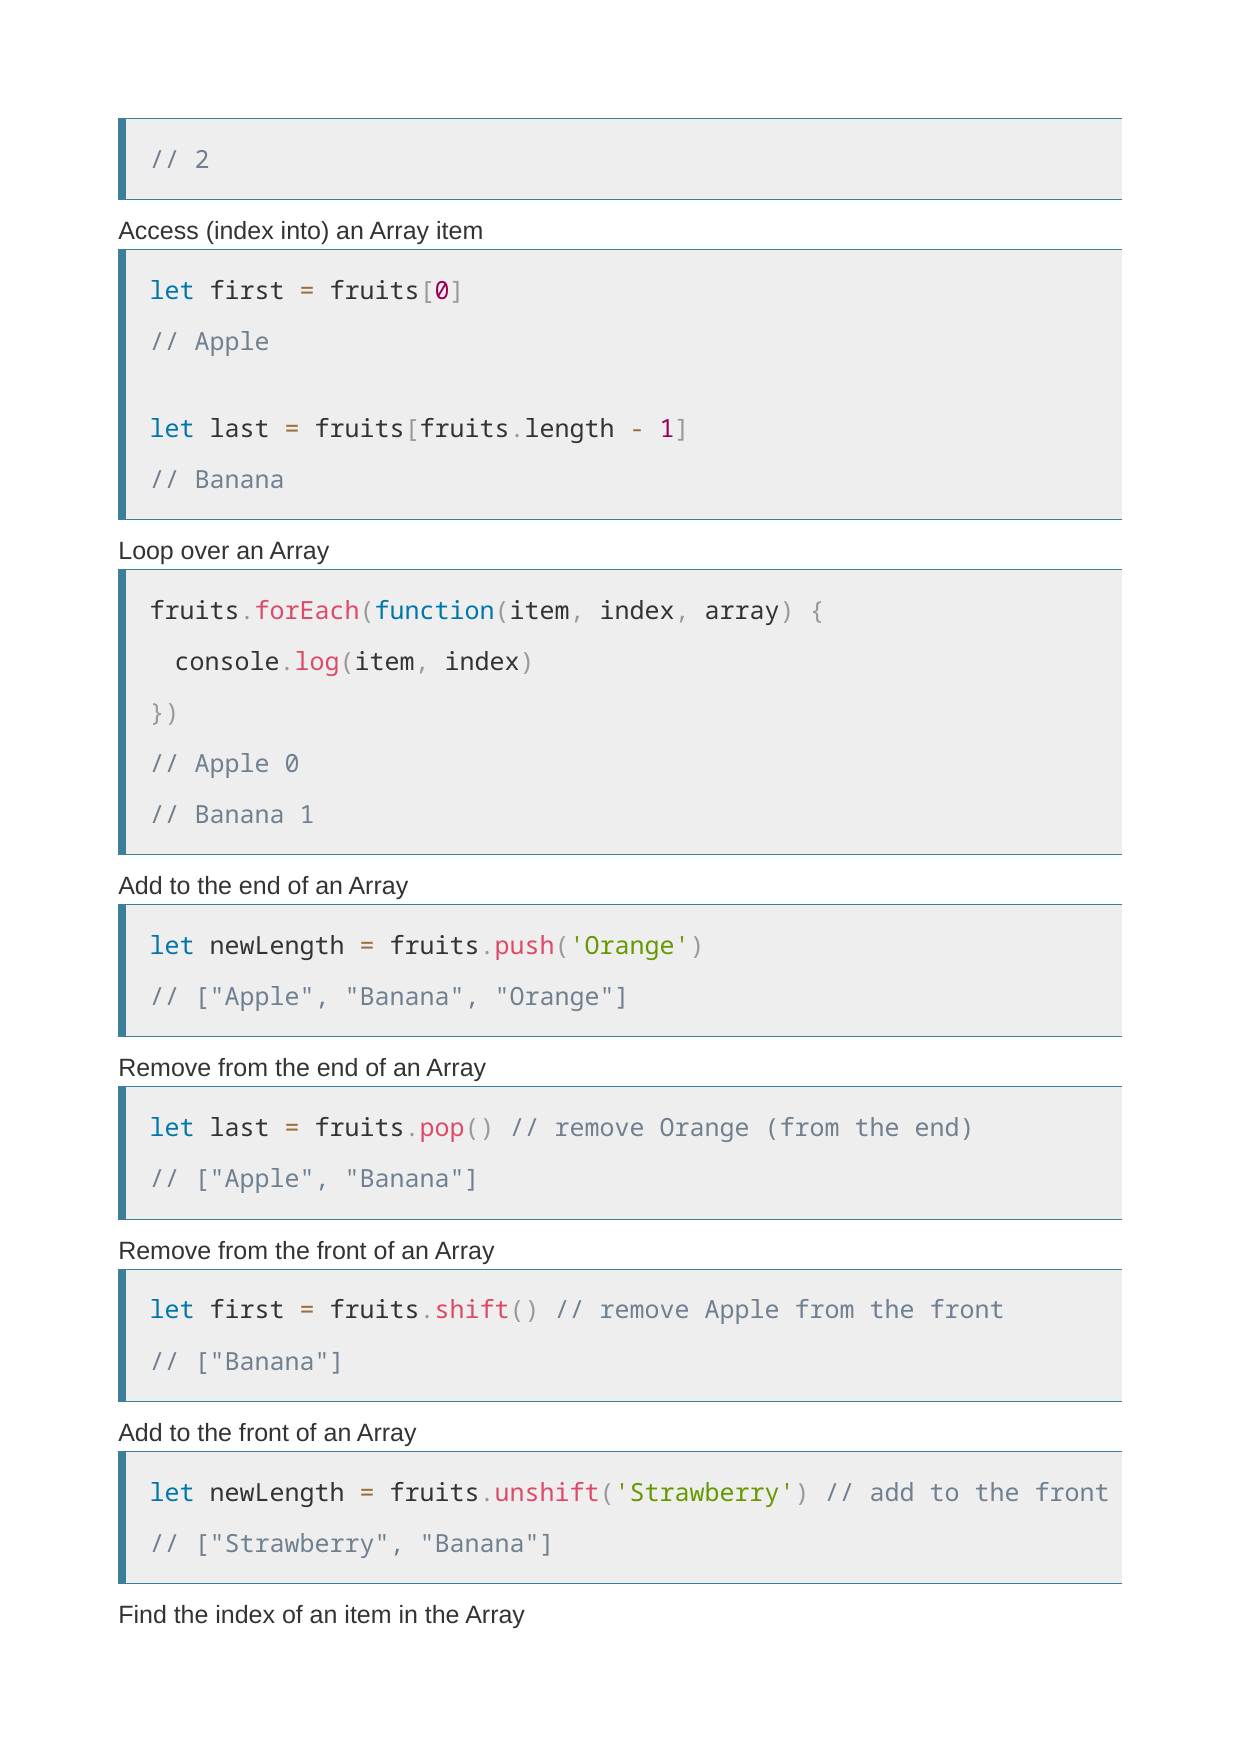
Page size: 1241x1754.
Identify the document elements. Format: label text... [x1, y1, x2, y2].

text // Apple [126, 300, 1122, 351]
text fruits.forEach(function(item, index, array) { [126, 570, 1122, 620]
text let newLength = fruits.unshift('Strawberry') // add to the front [126, 1452, 1122, 1502]
text // Banana 1 [126, 773, 1122, 854]
text // ["Apple", "Banana"] [126, 1137, 1122, 1219]
text Add to the front of an Array [118, 1418, 1122, 1447]
text let first = fruits.shift() // remove Apple from the front [126, 1270, 1122, 1320]
text }) [126, 671, 1122, 722]
text // ["Apple", "Banana", "Orange"] [126, 955, 1122, 1036]
text // 2 [126, 119, 1122, 199]
text // ["Strawberry", "Banana"] [126, 1502, 1122, 1583]
text // Banana [126, 438, 1122, 519]
text // ["Banana"] [126, 1320, 1122, 1401]
text Find the index of an item in the Array [118, 1600, 1122, 1629]
text Loop over an Array [118, 536, 1122, 565]
text let last = fruits.pop() // remove Orange (from the end) [126, 1087, 1122, 1137]
text let last = fruits[fruits.length - 1] [126, 387, 1122, 438]
text let newLength = fruits.push('Orange') [126, 905, 1122, 955]
text let first = fruits[0] [126, 250, 1122, 300]
text console.log(item, index) [126, 620, 1122, 671]
text Remove from the end of an Array [118, 1053, 1122, 1082]
text Remove from the front of an Array [118, 1236, 1122, 1264]
text // Apple 0 [126, 722, 1122, 773]
text Add to the end of an Array [118, 871, 1122, 900]
text Access (index into) an Array item [118, 216, 1122, 245]
